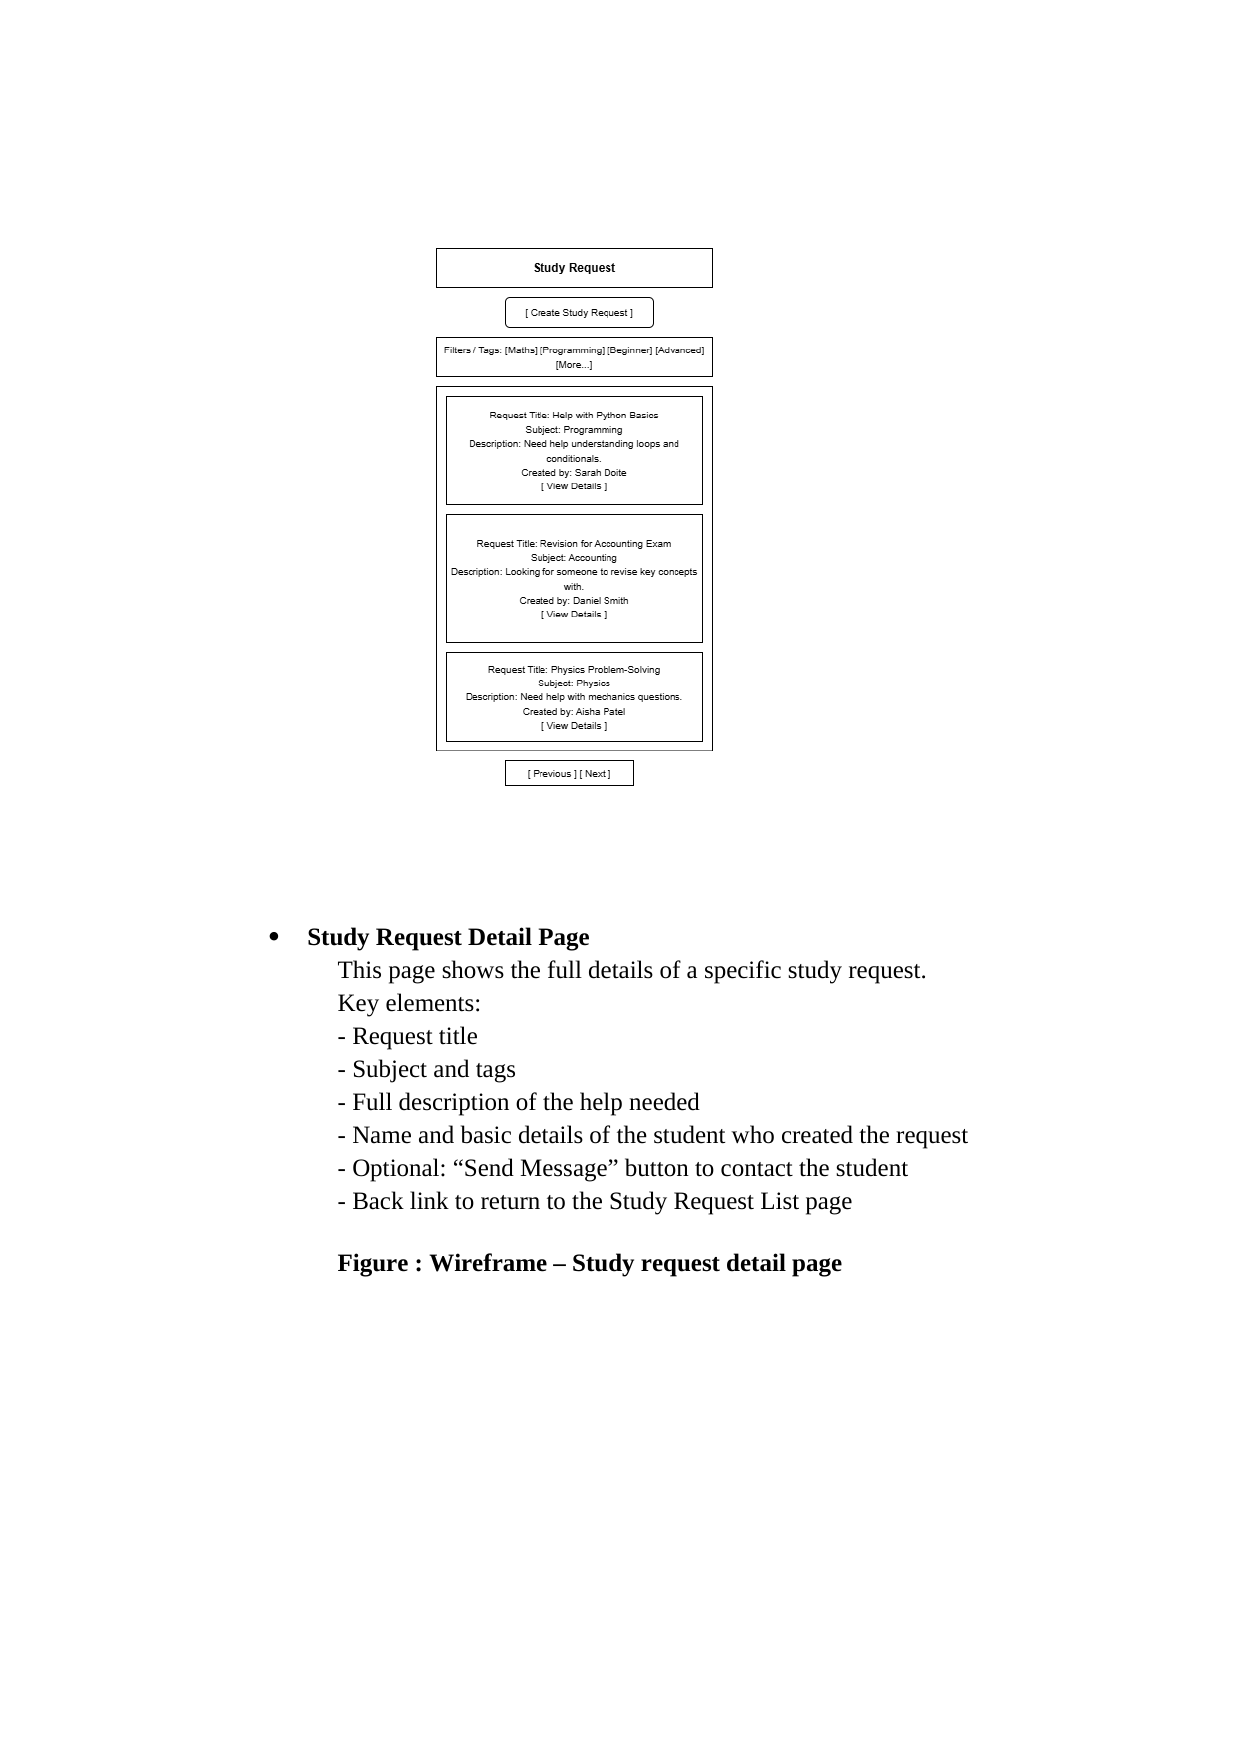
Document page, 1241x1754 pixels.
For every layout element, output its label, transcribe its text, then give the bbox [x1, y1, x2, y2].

list - Subject and tags [337, 1054, 1090, 1083]
list Key elements: [337, 988, 1090, 1017]
list - Back link to return to the Study Request List page [337, 1186, 1090, 1215]
list - Name and basic details of the student who created the request [337, 1120, 1090, 1149]
list - Optional: “Send Message” button to contact the student [337, 1153, 1090, 1182]
list - Full description of the help needed [337, 1087, 1090, 1116]
list Study Request Detail Page [269, 922, 1090, 951]
list - Request title [337, 1021, 1090, 1050]
list This page shows the full details of a specific study request. [337, 955, 1090, 984]
list Figure : Wireframe – Study request detail page [337, 1248, 1090, 1277]
